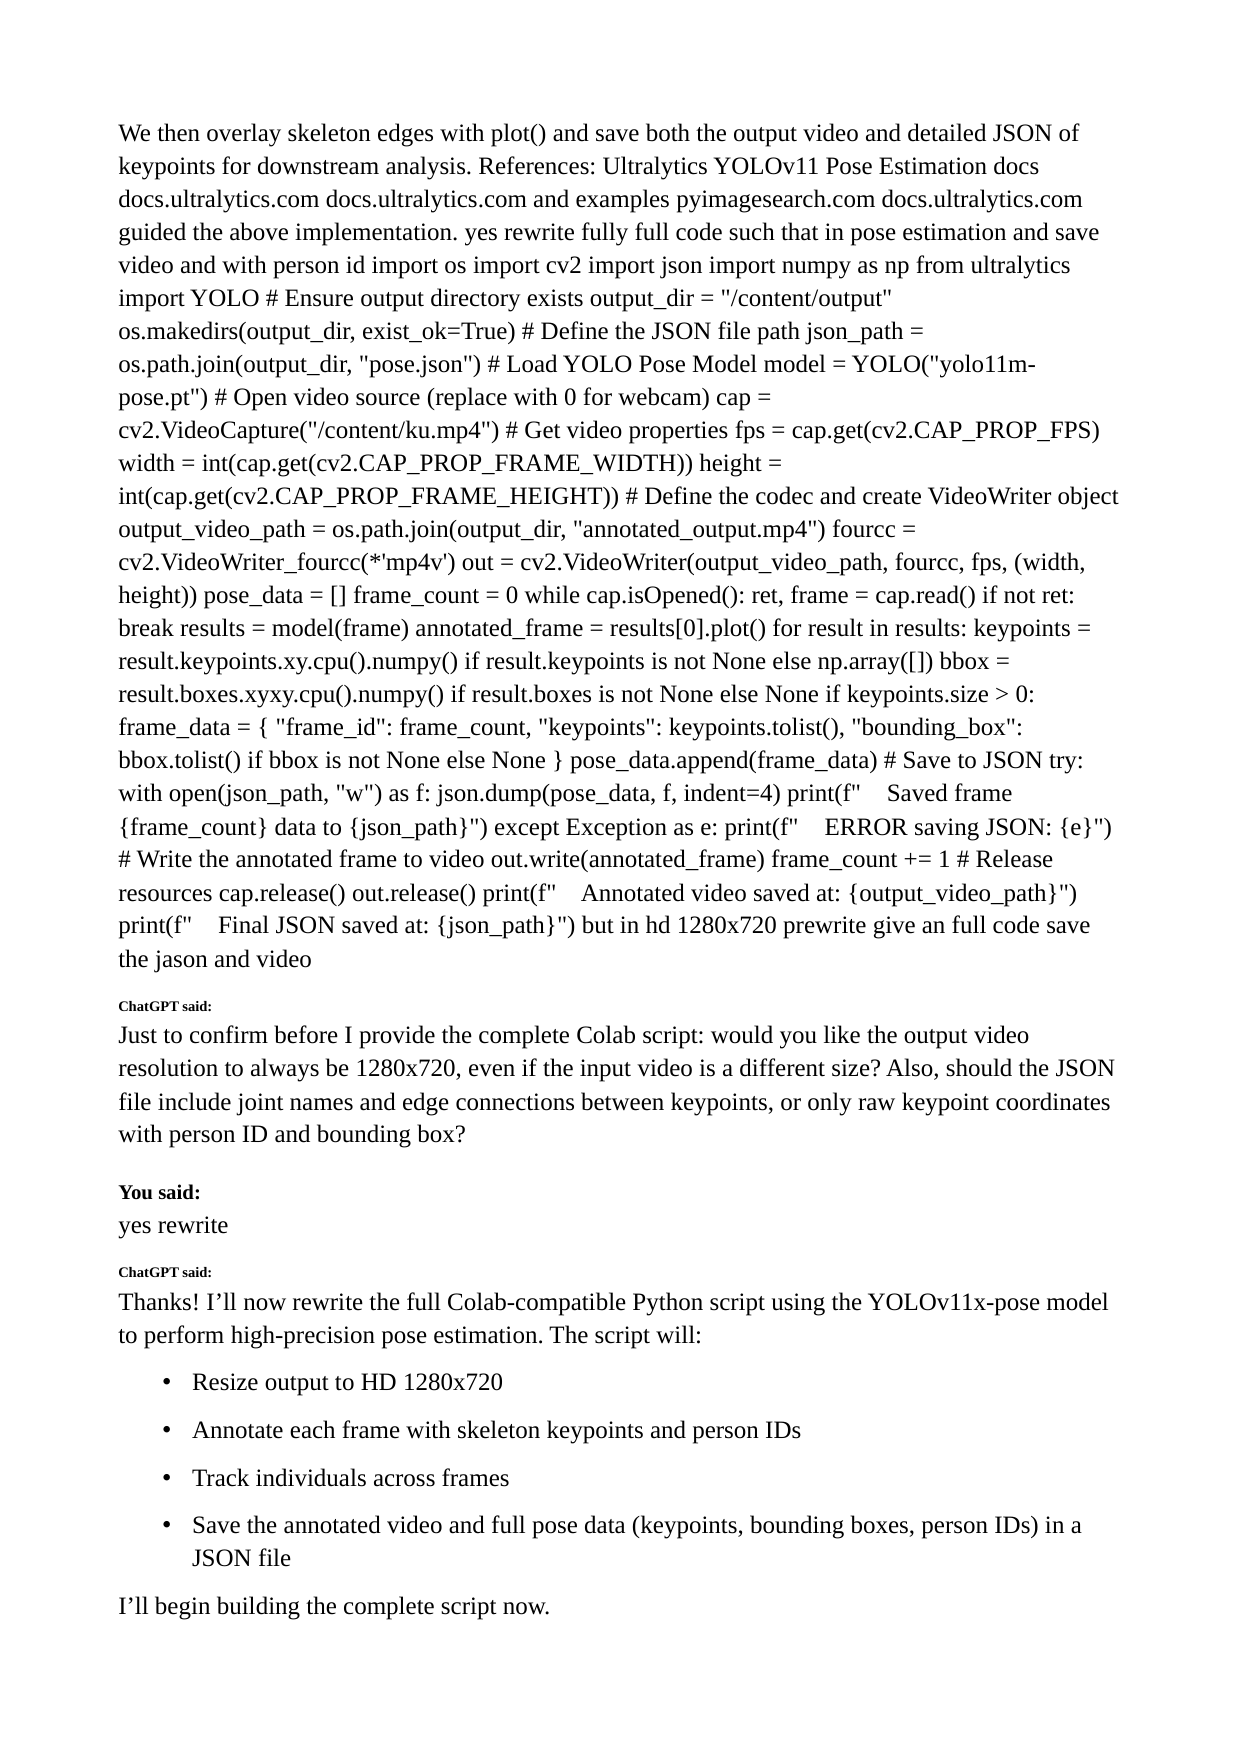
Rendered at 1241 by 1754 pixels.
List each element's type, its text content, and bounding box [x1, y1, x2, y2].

list Resize output to HD 1280x720 [162, 1367, 1122, 1396]
list Save the annotated video and full pose data (keypoints, bounding boxes, person IDs) in a JSON file [162, 1510, 1122, 1572]
subtitle ChatGPT said: [118, 1264, 1122, 1281]
text We then overlay skeleton edges with plot() and save both the output video and detailed JSON of keypoints for downstream analysis. References: Ultralytics YOLOv11 Pose Estimation docs docs.ultralytics.com docs.ultralytics.com and examples pyimagesearch.com docs.ultralytics.com guided the above implementation. yes rewrite fully full code such that in pose estimation and save video and with person id import os import cv2 import json import numpy as np from ultralytics import YOLO # Ensure output directory exists output_dir = "/content/output" os.makedirs(output_dir, exist_ok=True) # Define the JSON file path json_path = os.path.join(output_dir, "pose.json") # Load YOLO Pose Model model = YOLO("yolo11m-pose.pt") # Open video source (replace with 0 for webcam) cap = cv2.VideoCapture("/content/ku.mp4") # Get video properties fps = cap.get(cv2.CAP_PROP_FPS) width = int(cap.get(cv2.CAP_PROP_FRAME_WIDTH)) height = int(cap.get(cv2.CAP_PROP_FRAME_HEIGHT)) # Define the codec and create VideoWriter object output_video_path = os.path.join(output_dir, "annotated_output.mp4") fourcc = cv2.VideoWriter_fourcc(*'mp4v') out = cv2.VideoWriter(output_video_path, fourcc, fps, (width, height)) pose_data = [] frame_count = 0 while cap.isOpened(): ret, frame = cap.read() if not ret: break results = model(frame) annotated_frame = results[0].plot() for result in results: keypoints = result.keypoints.xy.cpu().numpy() if result.keypoints is not None else np.array([]) bbox = result.boxes.xyxy.cpu().numpy() if result.boxes is not None else None if keypoints.size > 0: frame_data = { "frame_id": frame_count, "keypoints": keypoints.tolist(), "bounding_box": bbox.tolist() if bbox is not None else None } pose_data.append(frame_data) # Save to JSON try: with open(json_path, "w") as f: json.dump(pose_data, f, indent=4) print(f"✅ Saved frame {frame_count} data to {json_path}") except Exception as e: print(f"❌ ERROR saving JSON: {e}") # Write the annotated frame to video out.write(annotated_frame) frame_count += 1 # Release resources cap.release() out.release() print(f"✅ Annotated video saved at: {output_video_path}") print(f"✅ Final JSON saved at: {json_path}") but in hd 1280x720 prewrite give an full code save the jason and video [118, 118, 1122, 972]
list Annotate each frame with skeleton keypoints and person IDs [162, 1415, 1122, 1444]
text Just to confirm before I provide the complete Colab script: would you like the output video resolution to always be 1280x720, even if the input video is a different size? Also, should the JSON file include joint names and edge connections between keypoints, or only raw keypoint coordinates with person ID and bounding box? [118, 1021, 1122, 1148]
text Thanks! I’ll now rewrite the full Colab-compatible Python script using the YOLOv11x-pose model to perform high-precision pose estimation. The script will: [118, 1287, 1122, 1349]
subtitle ChatGPT said: [118, 997, 1122, 1014]
subtitle You said: [118, 1180, 1122, 1204]
text yes rewrite [118, 1210, 1122, 1239]
list Track individuals across frames [162, 1463, 1122, 1491]
text I’ll begin building the complete script now. [118, 1591, 1122, 1620]
